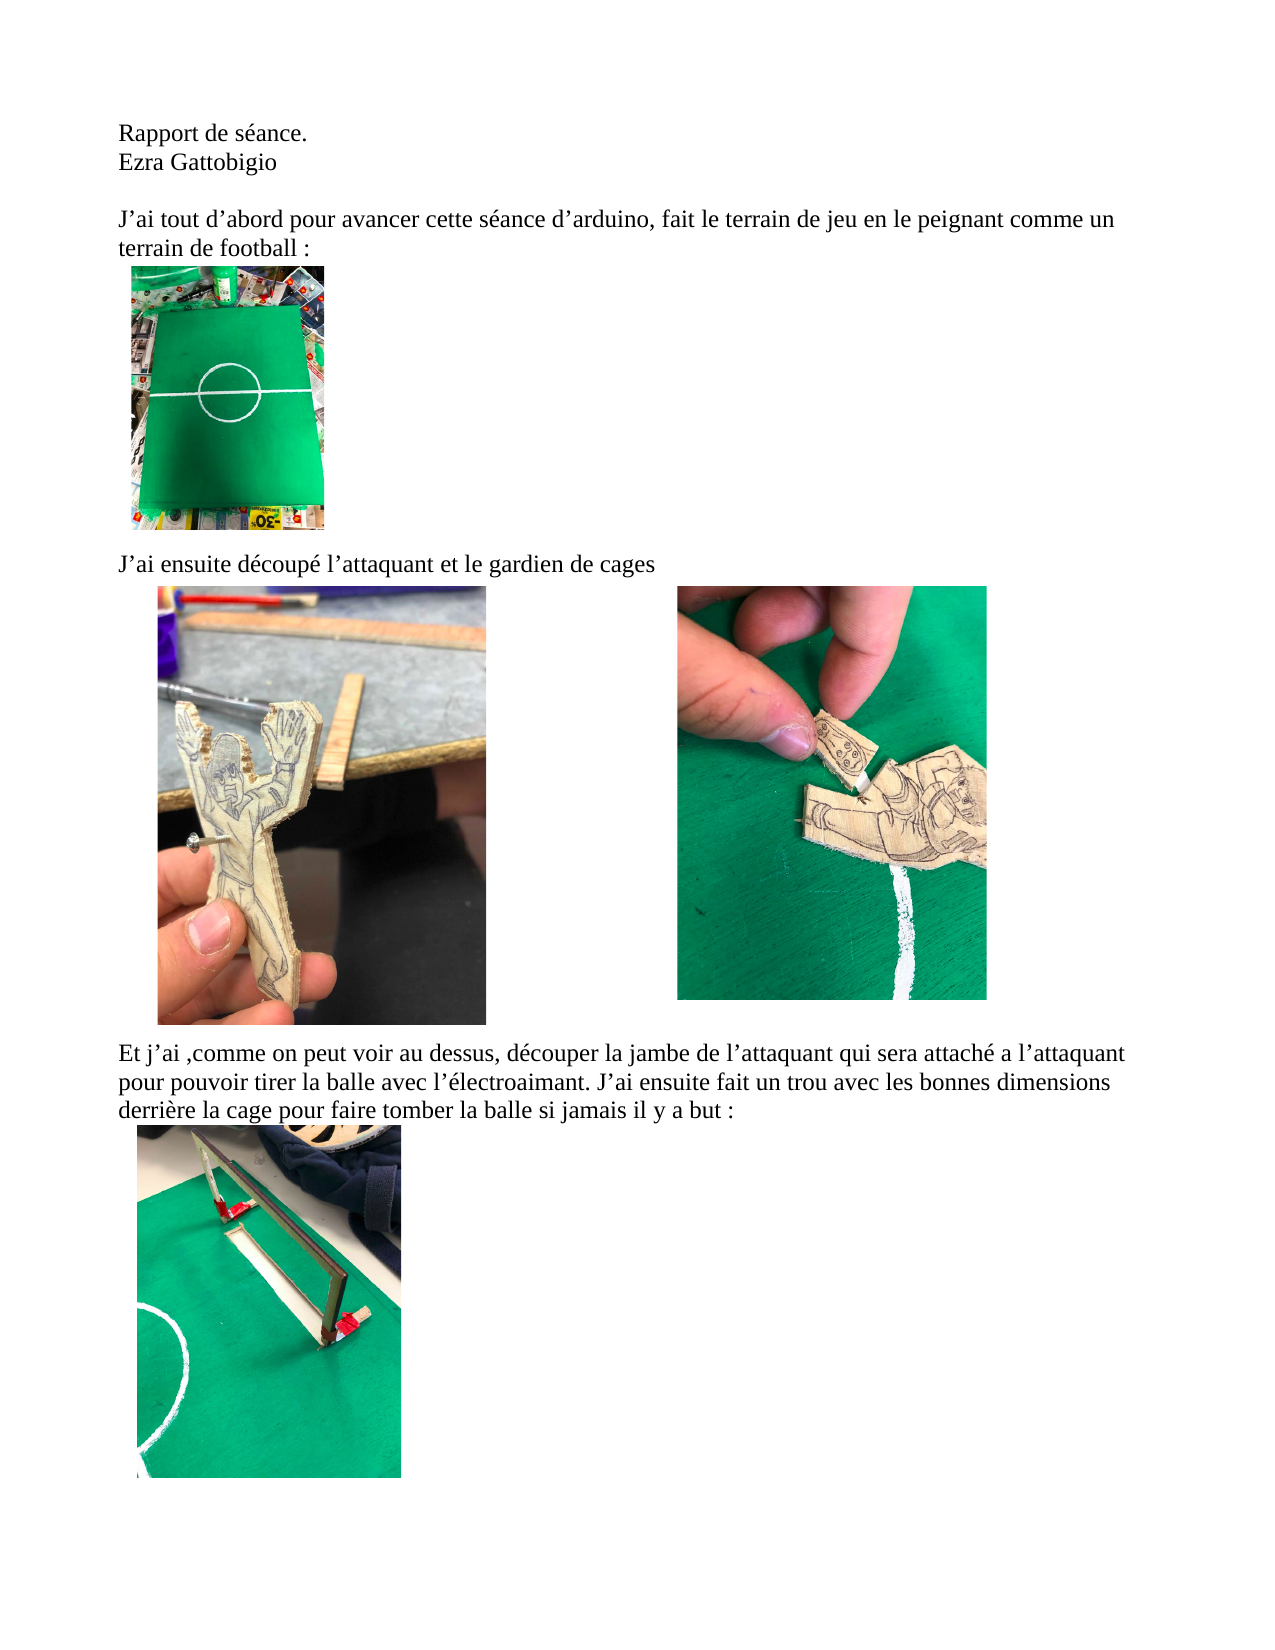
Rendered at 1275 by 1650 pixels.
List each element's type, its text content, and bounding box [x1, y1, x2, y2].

picture [131, 266, 325, 530]
text J’ai ensuite découpé l’attaquant et le gardien de cages [118, 549, 1157, 578]
picture [137, 1125, 402, 1478]
text Rapport de séance. [118, 118, 1157, 147]
picture [157, 586, 487, 1025]
text Ezra Gattobigio [118, 147, 1157, 176]
text J’ai tout d’abord pour avancer cette séance d’arduino, fait le terrain de jeu en le peignant comme un terrain de football : [118, 204, 1157, 262]
text Et j’ai ,comme on peut voir au dessus, découper la jambe de l’attaquant qui sera attaché a l’attaquant pour pouvoir tirer la balle avec l’électroaimant. J’ai ensuite fait un trou avec les bonnes dimensions derrière la cage pour faire tomber la balle si jamais il y a but : [118, 1038, 1157, 1124]
picture [677, 586, 987, 1000]
